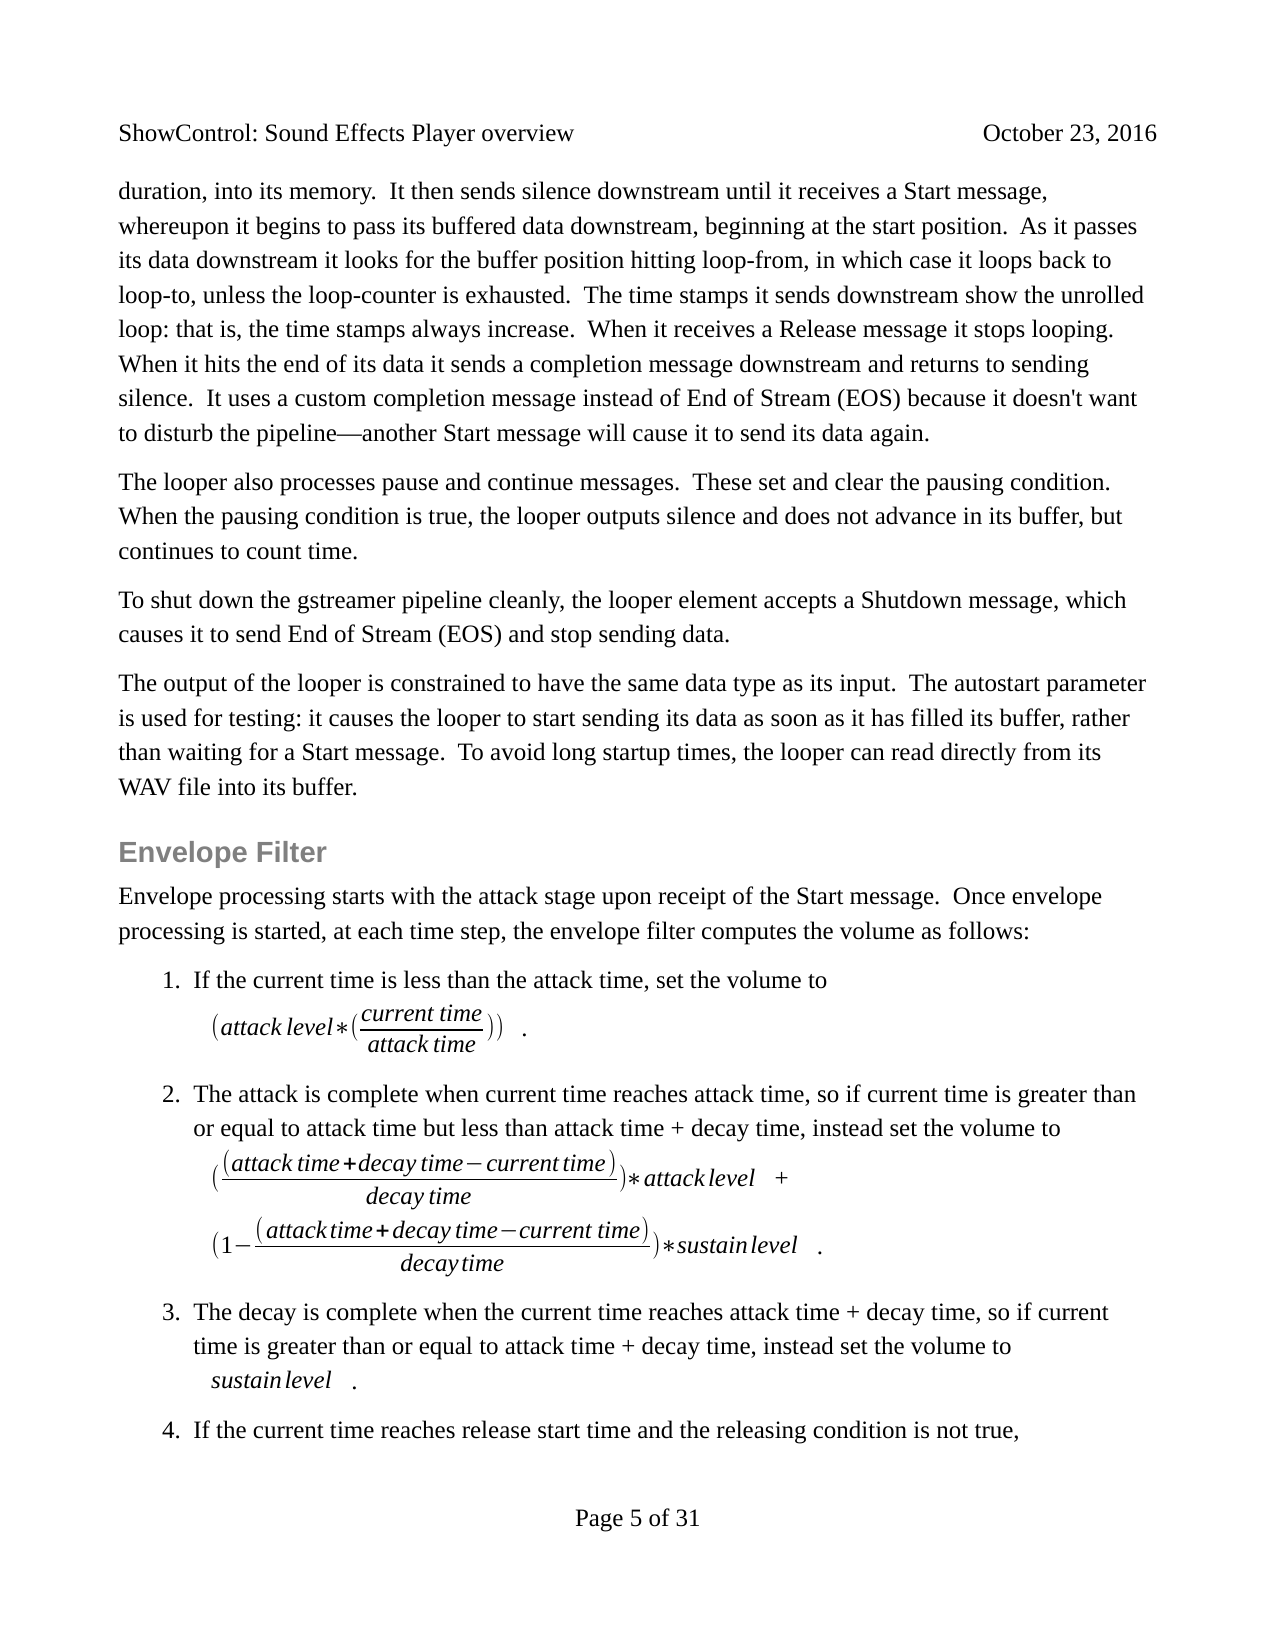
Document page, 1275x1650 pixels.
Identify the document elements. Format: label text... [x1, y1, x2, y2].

list If the current time is less than the attack time, set the volume to . [156, 965, 1157, 1058]
list The decay is complete when the current time reaches attack time + decay time, so if current time is greater than or equal to attack time + decay time, instead set the volume to . [156, 1297, 1157, 1394]
list If the current time reaches release start time and the releasing condition is not true, [156, 1415, 1157, 1443]
list The attack is complete when current time reaches attack time, so if current time is greater than or equal to attack time but less than attack time + decay time, instead set the volume to +. [156, 1079, 1157, 1276]
subtitle Envelope Filter [118, 835, 1157, 869]
text To shut down the gstreamer pipeline cleanly, the looper element accepts a Shutdown message, which causes it to send End of Stream (EOS) and stop sending data. [118, 585, 1157, 648]
text The looper also processes pause and continue messages. These set and clear the pausing condition. When the pausing condition is true, the looper outputs silence and does not advance in its buffer, but continues to count time. [118, 467, 1157, 564]
text Envelope processing starts with the attack stage upon receipt of the Start message. Once envelope processing is started, at each time step, the envelope filter computes the volume as follows: [118, 881, 1157, 945]
text The output of the looper is constrained to have the same data type as its input. The autostart parameter is used for testing: it causes the looper to start sending its data as soon as it has filled its buffer, rather than waiting for a Start message. To avoid long startup times, the looper can read directly from its WAV file into its buffer. [118, 668, 1157, 801]
text duration, into its memory. It then sends silence downstream until it receives a Start message, whereupon it begins to pass its buffered data downstream, beginning at the start position. As it passes its data downstream it looks for the buffer position hitting loop-from, in which case it loops back to loop-to, unless the loop-counter is exhausted. The time stamps it sends downstream show the unrolled loop: that is, the time stamps always increase. When it receives a Release message it stops looping. When it hits the end of its data it sends a completion message downstream and returns to sending silence. It uses a custom completion message instead of End of Stream (EOS) because it doesn't want to disturb the pipeline—another Start message will cause it to send its data again. [118, 176, 1157, 446]
